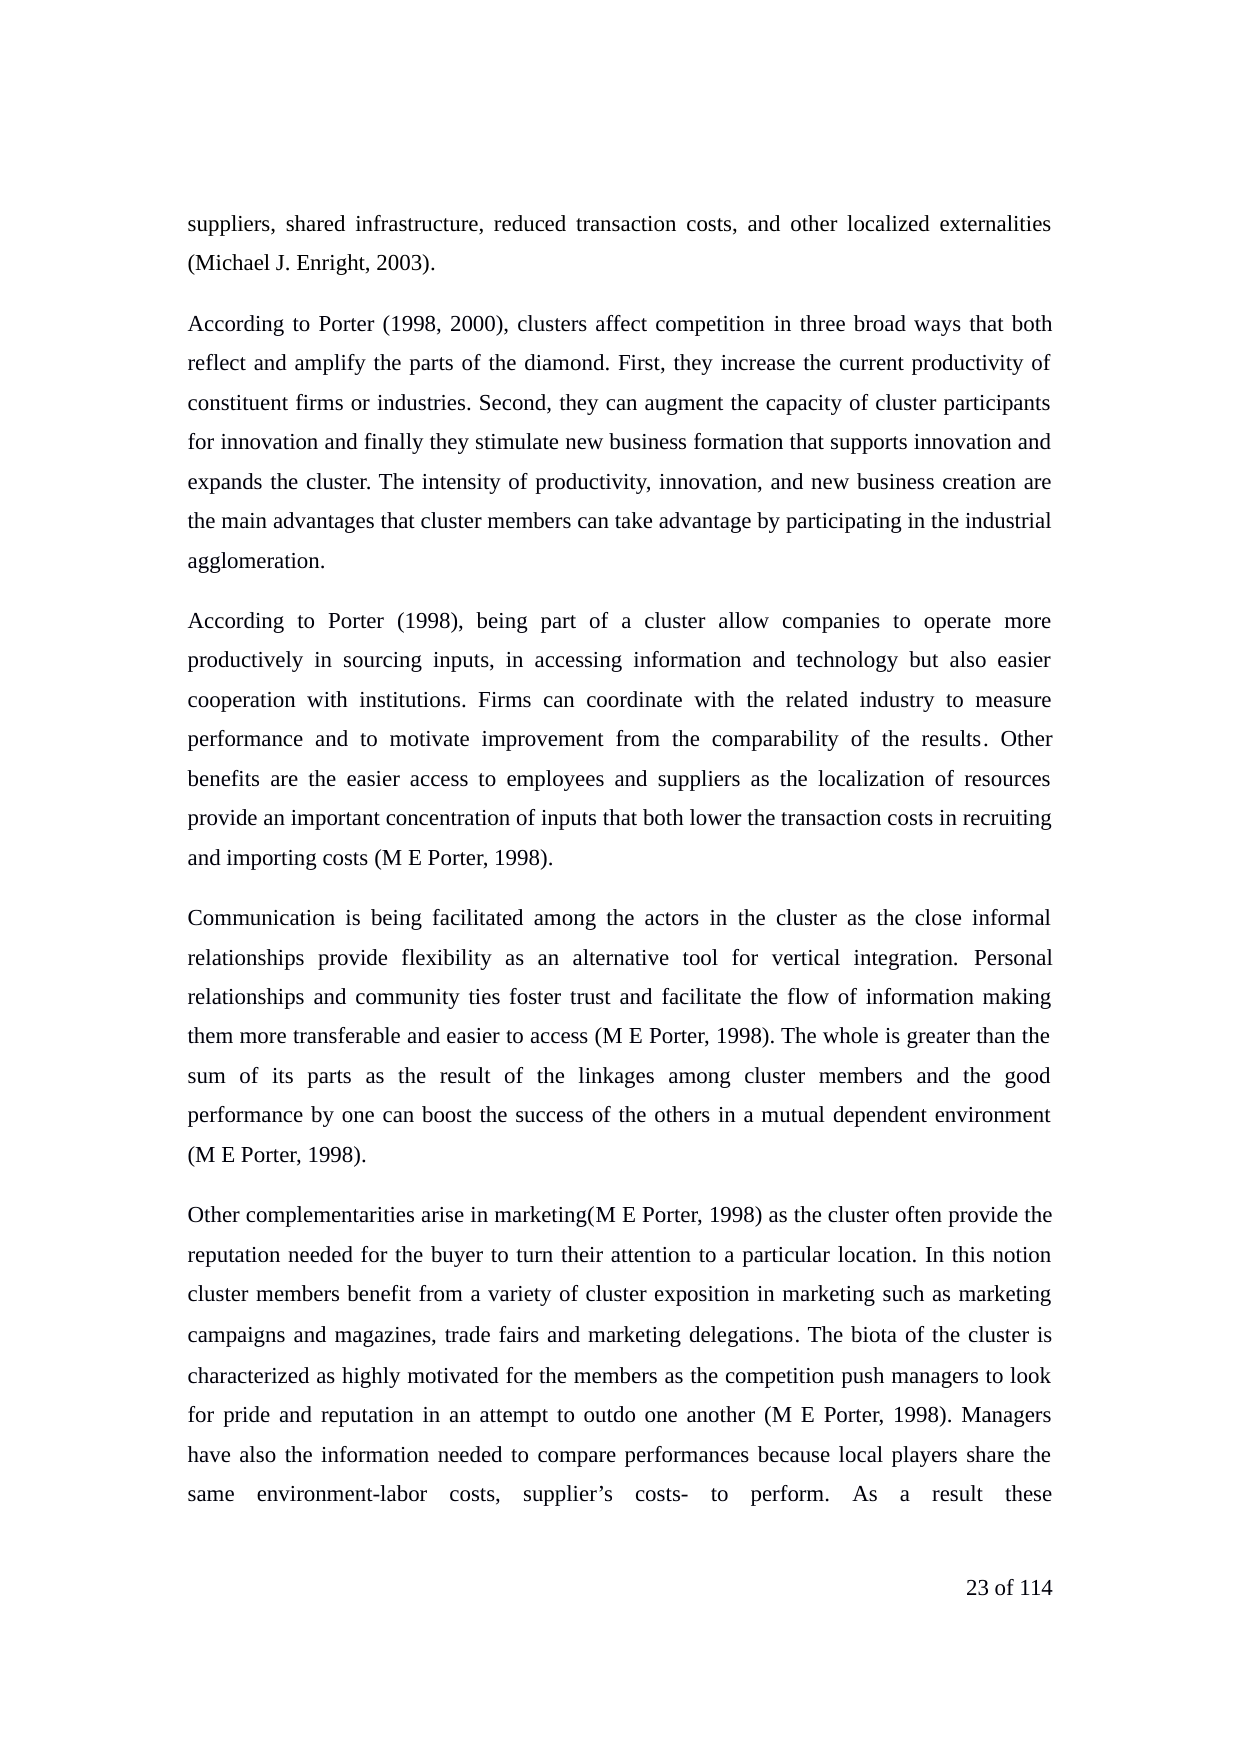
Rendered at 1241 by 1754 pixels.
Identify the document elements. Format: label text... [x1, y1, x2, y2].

text suppliers, shared infrastructure, reduced transaction costs, and other localized externalities (Michael J. Enright, 2003). [187, 210, 1053, 276]
text Other complementarities arise in marketing(M E Porter, 1998) as the cluster often provide the reputation needed for the buyer to turn their attention to a particular location. In this notion cluster members benefit from a variety of cluster exposition in marketing such as marketing campaigns and magazines, trade fairs and marketing delegations. The biota of the cluster is characterized as highly motivated for the members as the competition push managers to look for pride and reputation in an attempt to outdo one another (M E Porter, 1998). Managers have also the information needed to compare performances because local players share the same environment-labor costs, supplier’s costs- to perform. As a result these [187, 1201, 1053, 1507]
text According to Porter (1998, 2000), clusters affect competition in three broad ways that both reflect and amplify the parts of the diamond. First, they increase the current productivity of constituent firms or industries. Second, they can augment the capacity of cluster participants for innovation and finally they stimulate new business formation that supports innovation and expands the cluster. The intensity of productivity, innovation, and new business creation are the main advantages that cluster members can take advantage by participating in the industrial agglomeration. [187, 310, 1053, 573]
text Communication is being facilitated among the actors in the cluster as the close informal relationships provide flexibility as an alternative tool for vertical integration. Personal relationships and community ties foster trust and facilitate the flow of information making them more transferable and easier to access (M E Porter, 1998). The whole is greater than the sum of its parts as the result of the linkages among cluster members and the good performance by one can boost the success of the others in a mutual dependent environment (M E Porter, 1998). [187, 904, 1053, 1167]
text According to Porter (1998), being part of a cluster allow companies to operate more productively in sourcing inputs, in accessing information and technology but also easier cooperation with institutions. Firms can coordinate with the related industry to measure performance and to motivate improvement from the comparability of the results. Other benefits are the easier access to employees and suppliers as the localization of resources provide an important concentration of inputs that both lower the transaction costs in recruiting and importing costs (M E Porter, 1998). [187, 607, 1053, 870]
